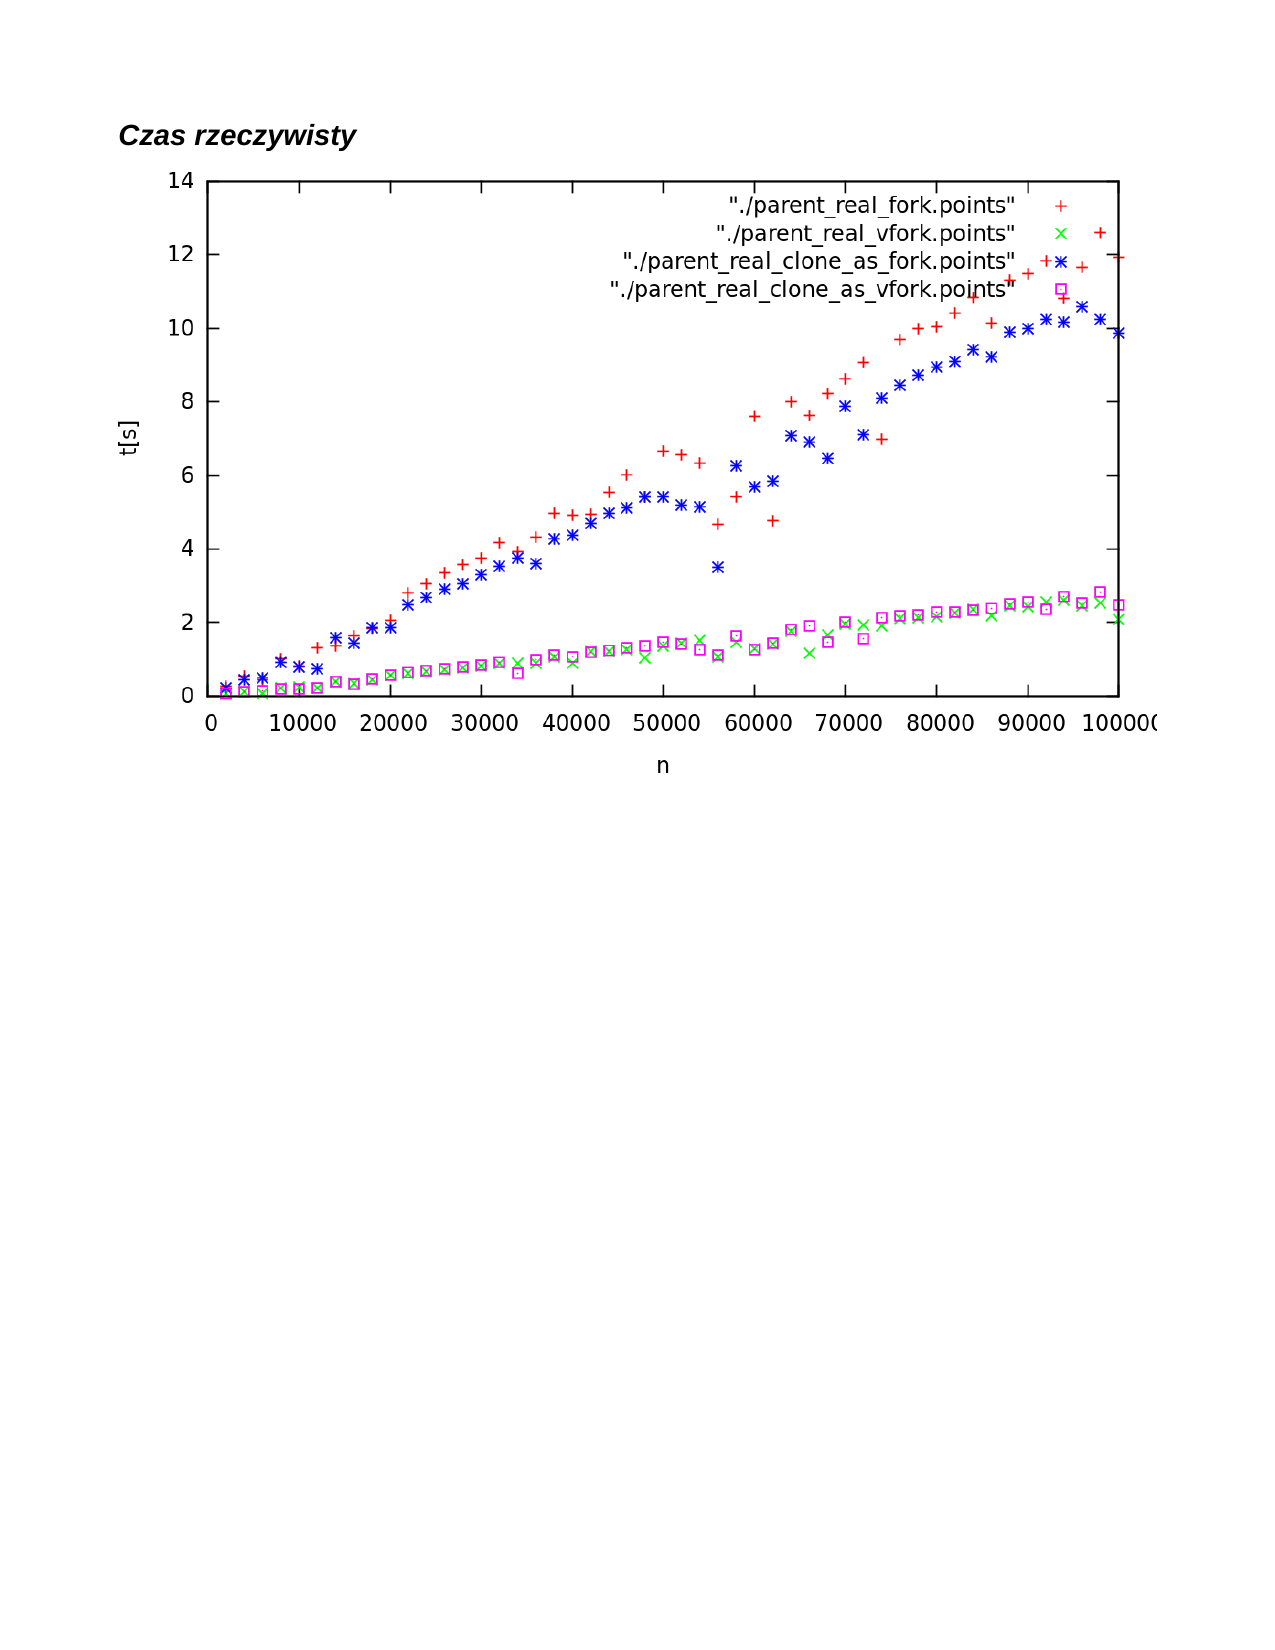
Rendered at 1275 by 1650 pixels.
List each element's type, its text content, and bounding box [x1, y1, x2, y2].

subtitle Czas rzeczywisty [118, 118, 1157, 152]
picture [118, 164, 1157, 774]
